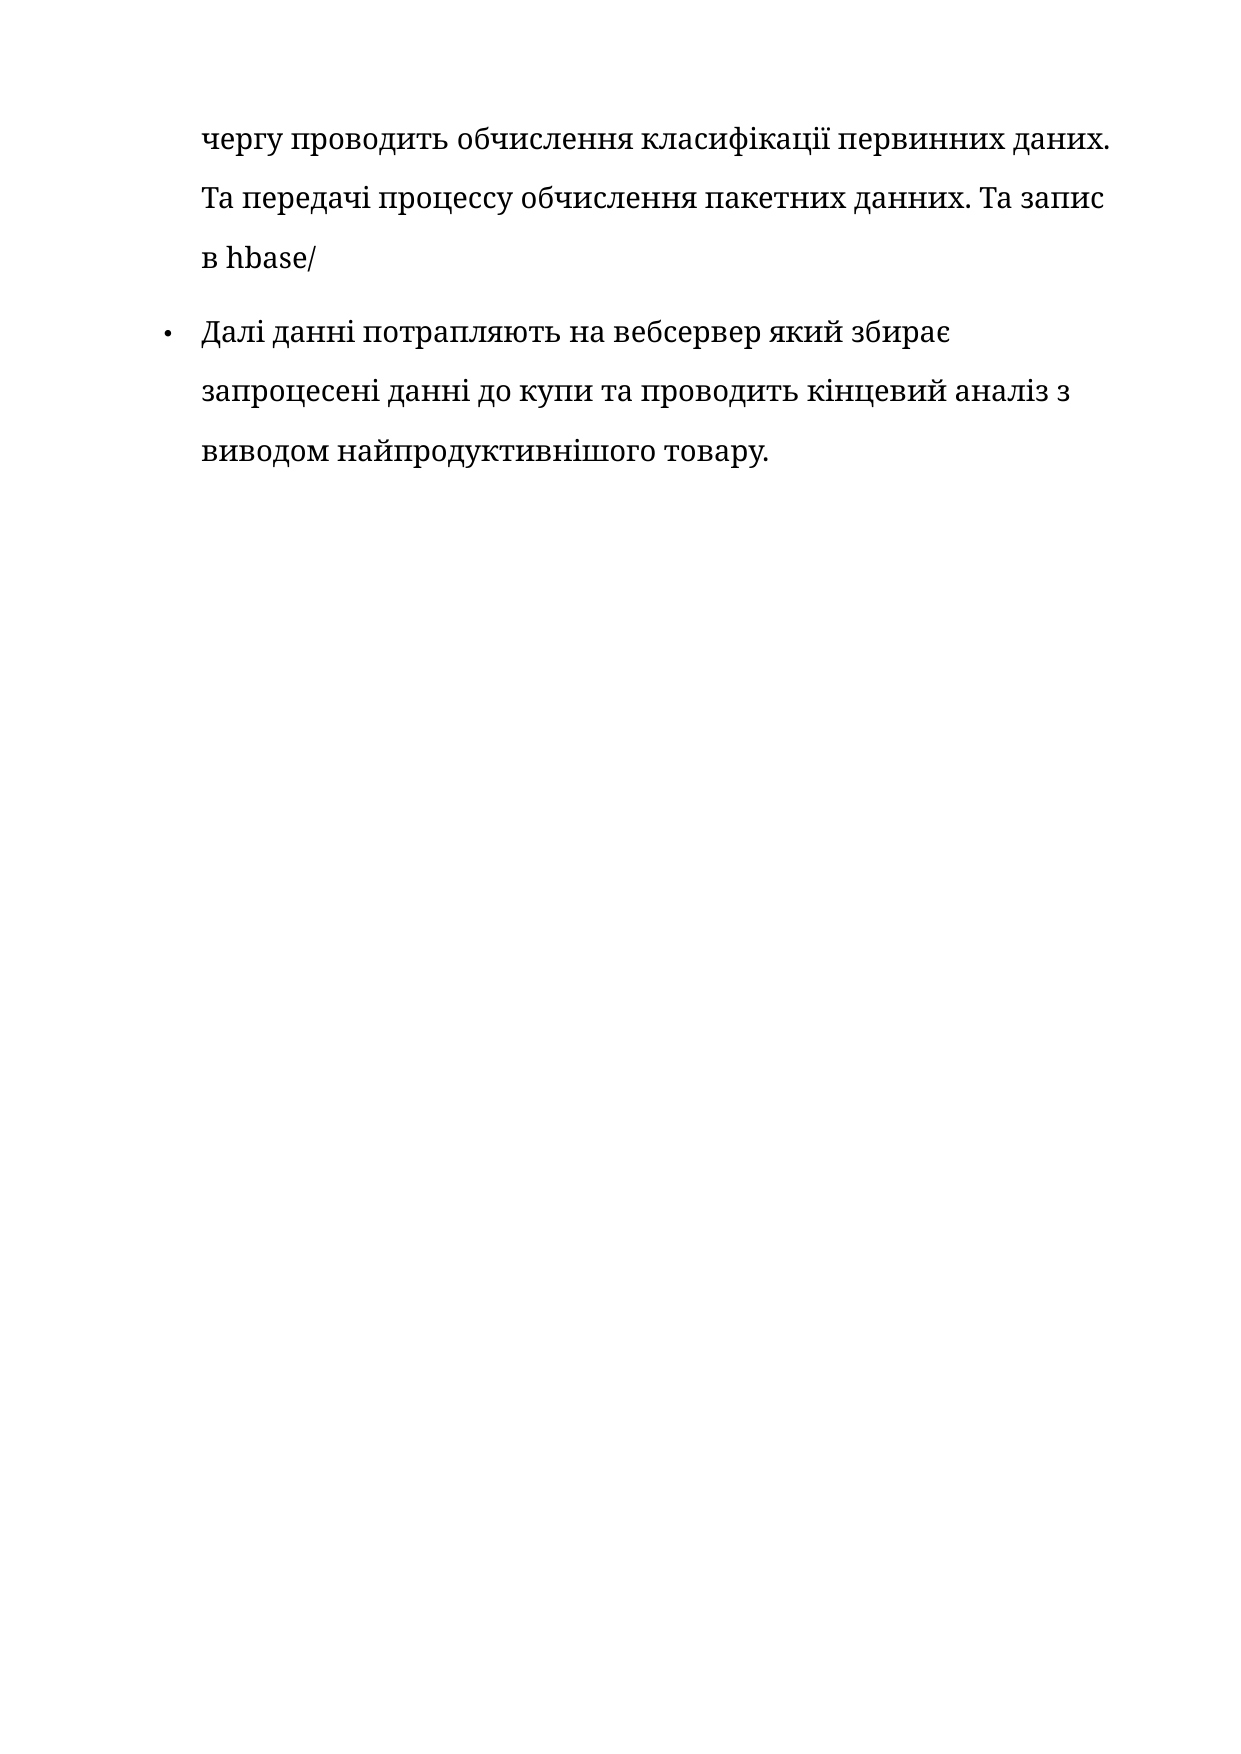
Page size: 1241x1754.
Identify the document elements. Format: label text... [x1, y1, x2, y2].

list чергу проводить обчислення класифікації первинних даних. Та передачі процессу обчислення пакетних данних. Та запис в hbase/ [163, 118, 1122, 277]
list Далі данні потрапляють на вебсервер який збирає запроцесені данні до купи та проводить кінцевий аналіз з виводом найпродуктивнішого товару. [163, 311, 1122, 470]
